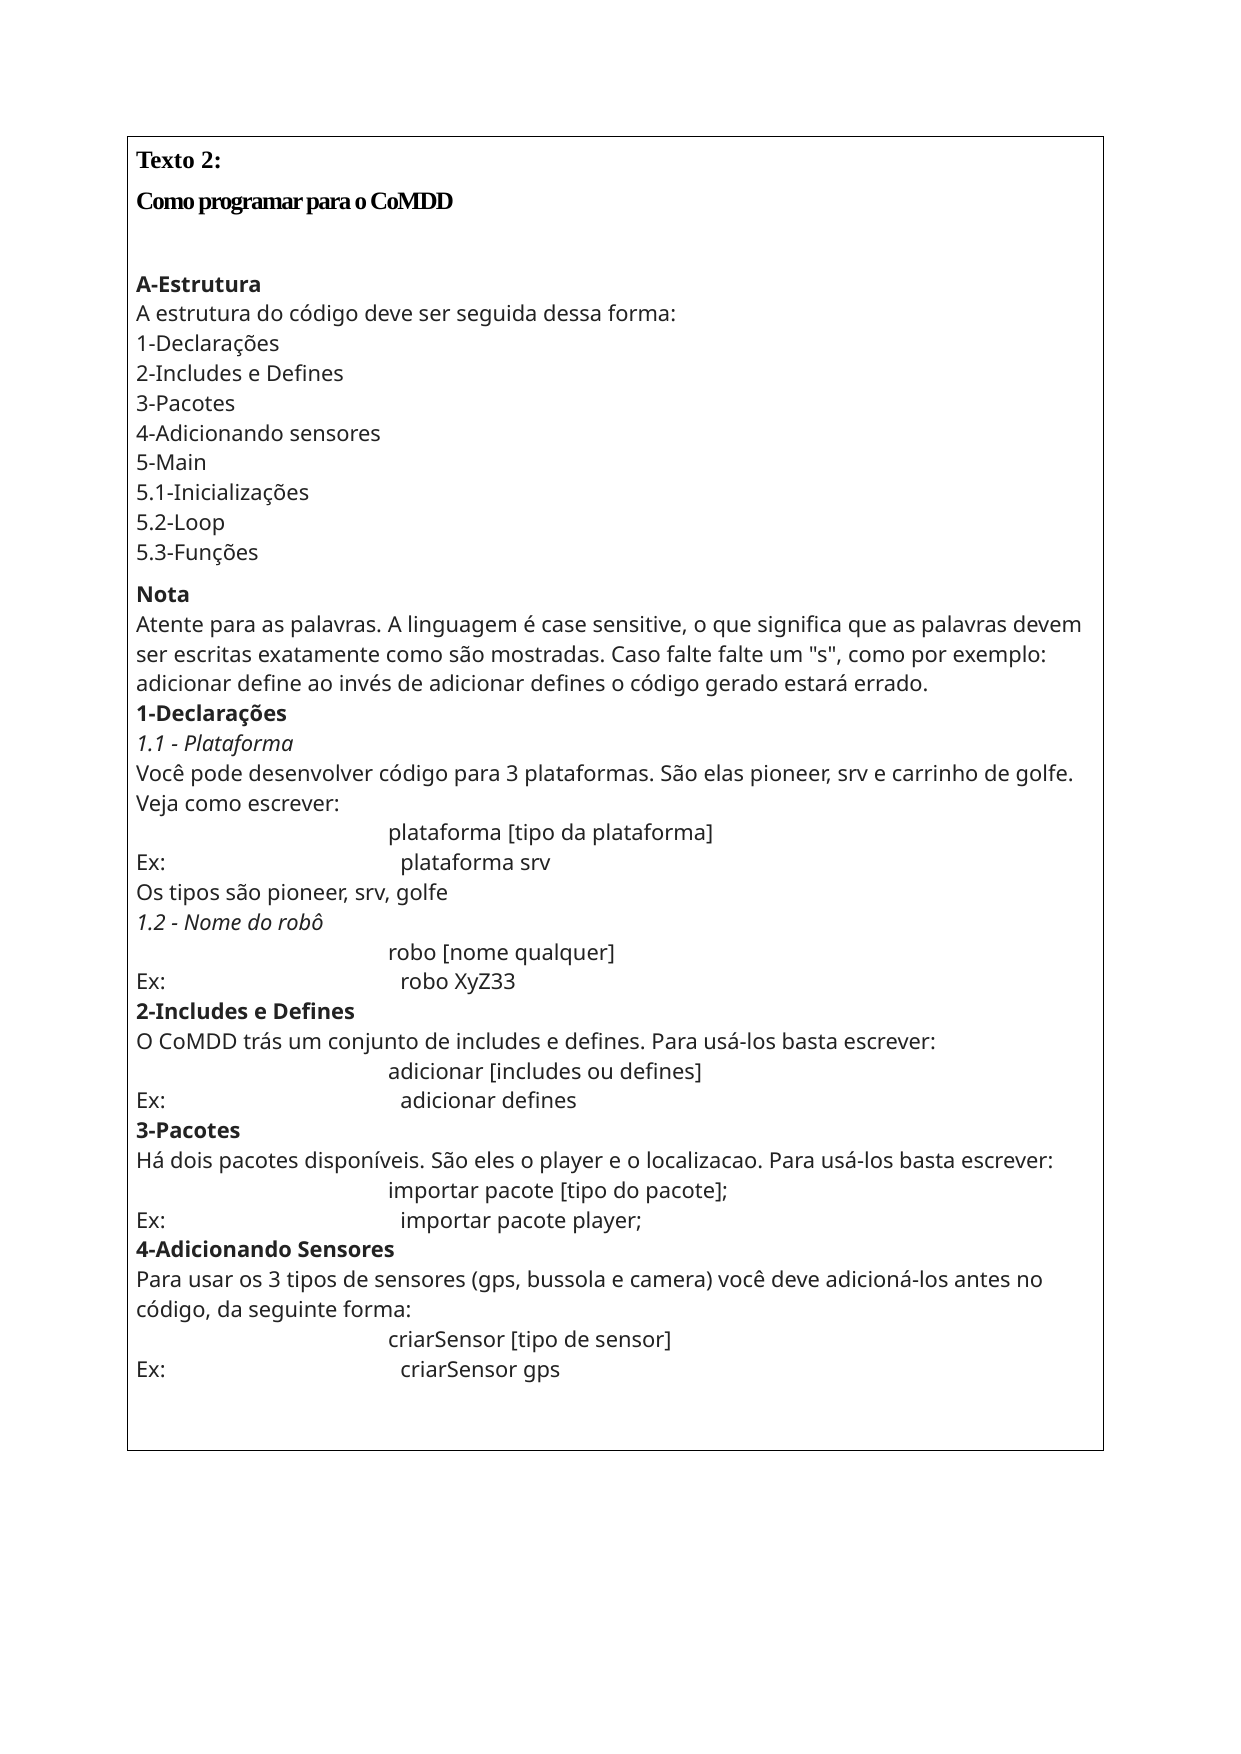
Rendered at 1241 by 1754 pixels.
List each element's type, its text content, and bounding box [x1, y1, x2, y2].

text 4-Adicionando Sensores Para usar os 3 tipos de sensores (gps, bussola e camera) você deve adicioná-los antes no código, da seguinte forma: criarSensor [tipo de sensor] Ex: criarSensor gps [136, 1234, 1094, 1383]
text Como programar para o CoMDD [136, 186, 1094, 215]
text 1.2 - Nome do robô robo [nome qualquer] Ex: robo XyZ33 [136, 907, 1094, 996]
text 1-Declarações 1.1 - Plataforma Você pode desenvolver código para 3 plataformas. São elas pioneer, srv e carrinho de golfe. Veja como escrever: plataforma [tipo da plataforma] Ex: plataforma srv Os tipos são pioneer, srv, golfe [136, 698, 1094, 907]
text 2-Includes e Defines O CoMDD trás um conjunto de includes e defines. Para usá-los basta escrever: adicionar [includes ou defines] Ex: adicionar defines [136, 996, 1094, 1115]
text Nota Atente para as palavras. A linguagem é case sensitive, o que significa que as palavras devem ser escritas exatamente como são mostradas. Caso falte falte um "s", como por exemplo: adicionar define ao invés de adicionar defines o código gerado estará errado. [136, 579, 1094, 698]
text 3-Pacotes Há dois pacotes disponíveis. São eles o player e o localizacao. Para usá-los basta escrever: importar pacote [tipo do pacote]; Ex: importar pacote player; [136, 1115, 1094, 1234]
text Texto 2: [136, 145, 1094, 174]
text A-Estrutura A estrutura do código deve ser seguida dessa forma: 1-Declarações 2-Includes e Defines 3-Pacotes 4-Adicionando sensores 5-Main 5.1-Inicializações 5.2-Loop 5.3-Funções [136, 269, 1094, 567]
